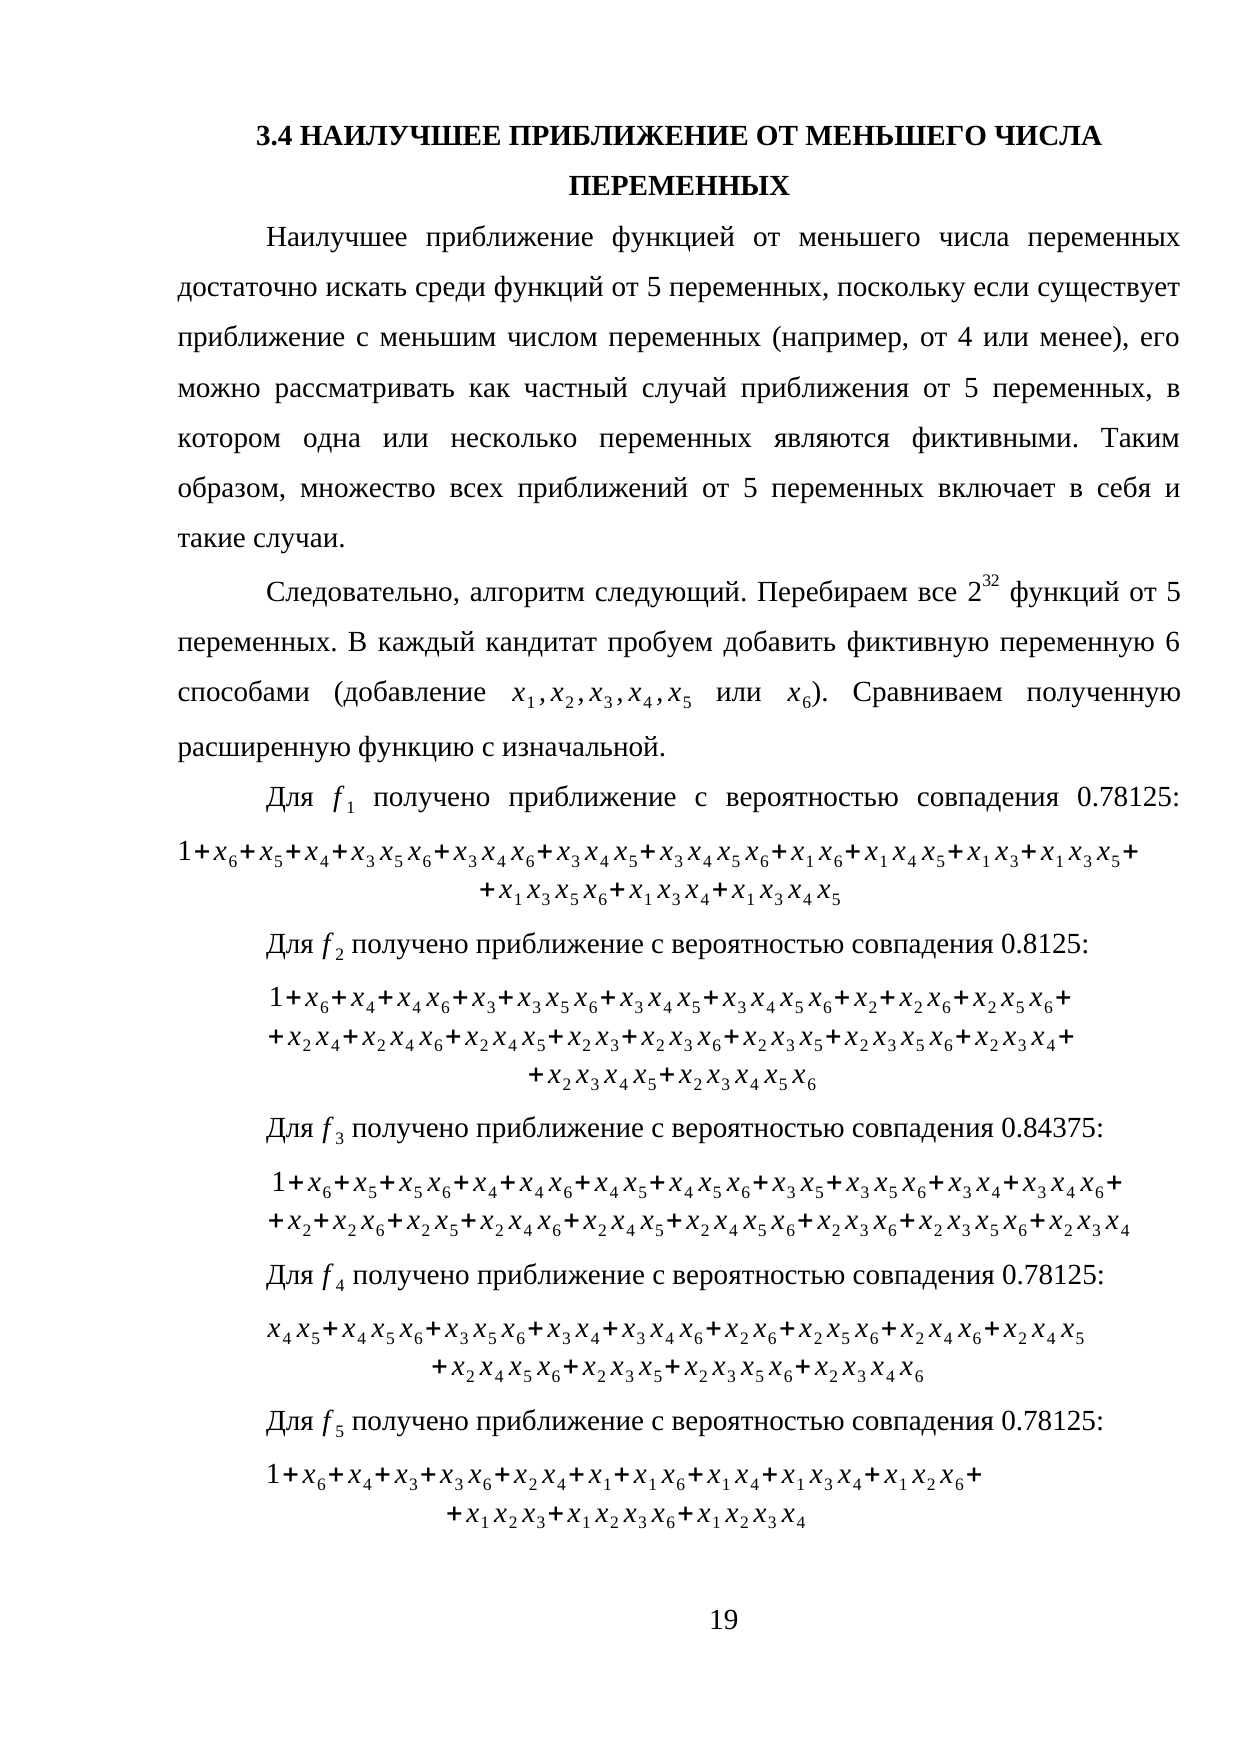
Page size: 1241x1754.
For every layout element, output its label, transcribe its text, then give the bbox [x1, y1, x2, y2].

text Для получено приближение с вероятностью совпадения 0.78125: [177, 779, 1181, 909]
subtitle 3.4 НАИЛУЧШЕЕ ПРИБЛИЖЕНИЕ ОТ МЕНЬШЕГО ЧИСЛА ПЕРЕМЕННЫХ [177, 118, 1181, 202]
text Для получено приближение с вероятностью совпадения 0.78125: [177, 1257, 1181, 1295]
text Наилучшее приближение функцией от меньшего числа переменных достаточно искать среди функций от 5 переменных, поскольку если существует приближение с меньшим числом переменных (например, от 4 или менее), его можно рассматривать как частный случай приближения от 5 переменных, в котором одна или несколько переменных являются фиктивными. Таким образом, множество всех приближений от 5 переменных включает в себя и такие случаи. [177, 219, 1181, 554]
text Для получено приближение с вероятностью совпадения 0.8125: [177, 926, 1181, 964]
text Для получено приближение с вероятностью совпадения 0.84375: [177, 1110, 1181, 1148]
text Следовательно, алгоритм следующий. Перебираем все функций от 5 переменных. В каждый кандитат пробуем добавить фиктивную переменную 6 способами (добавление или ). Сравниваем полученную расширенную функцию с изначальной. [177, 571, 1181, 763]
text Для получено приближение с вероятностью совпадения 0.78125: [177, 1403, 1181, 1441]
